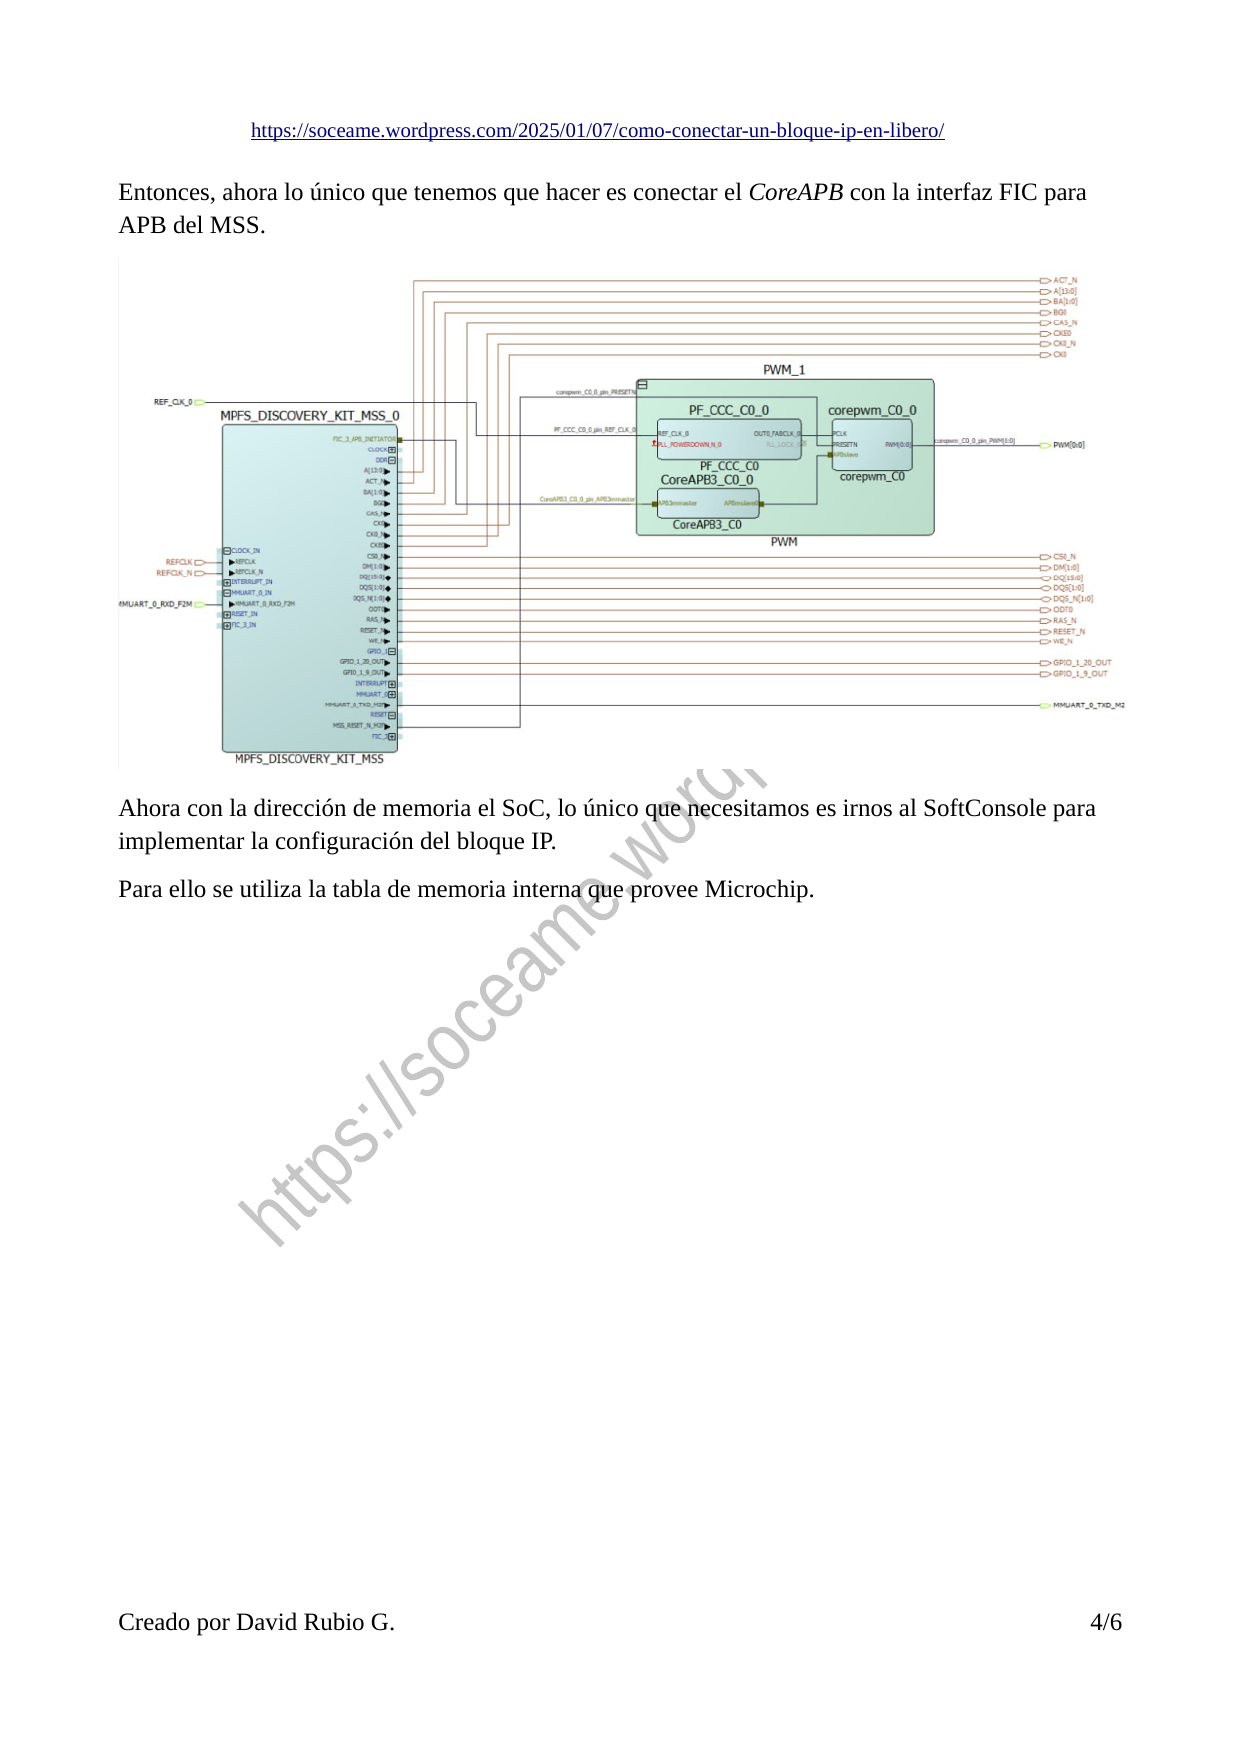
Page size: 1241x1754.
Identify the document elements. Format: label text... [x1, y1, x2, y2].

text Ahora con la dirección de memoria el SoC, lo único que necesitamos es irnos al SoftConsole para implementar la configuración del bloque IP. [118, 793, 1122, 855]
text Entonces, ahora lo único que tenemos que hacer es conectar el CoreAPB con la interfaz FIC para APB del MSS. [118, 177, 1122, 239]
text Para ello se utiliza la tabla de memoria interna que provee Microchip. [118, 874, 1122, 903]
picture [118, 257, 1125, 769]
